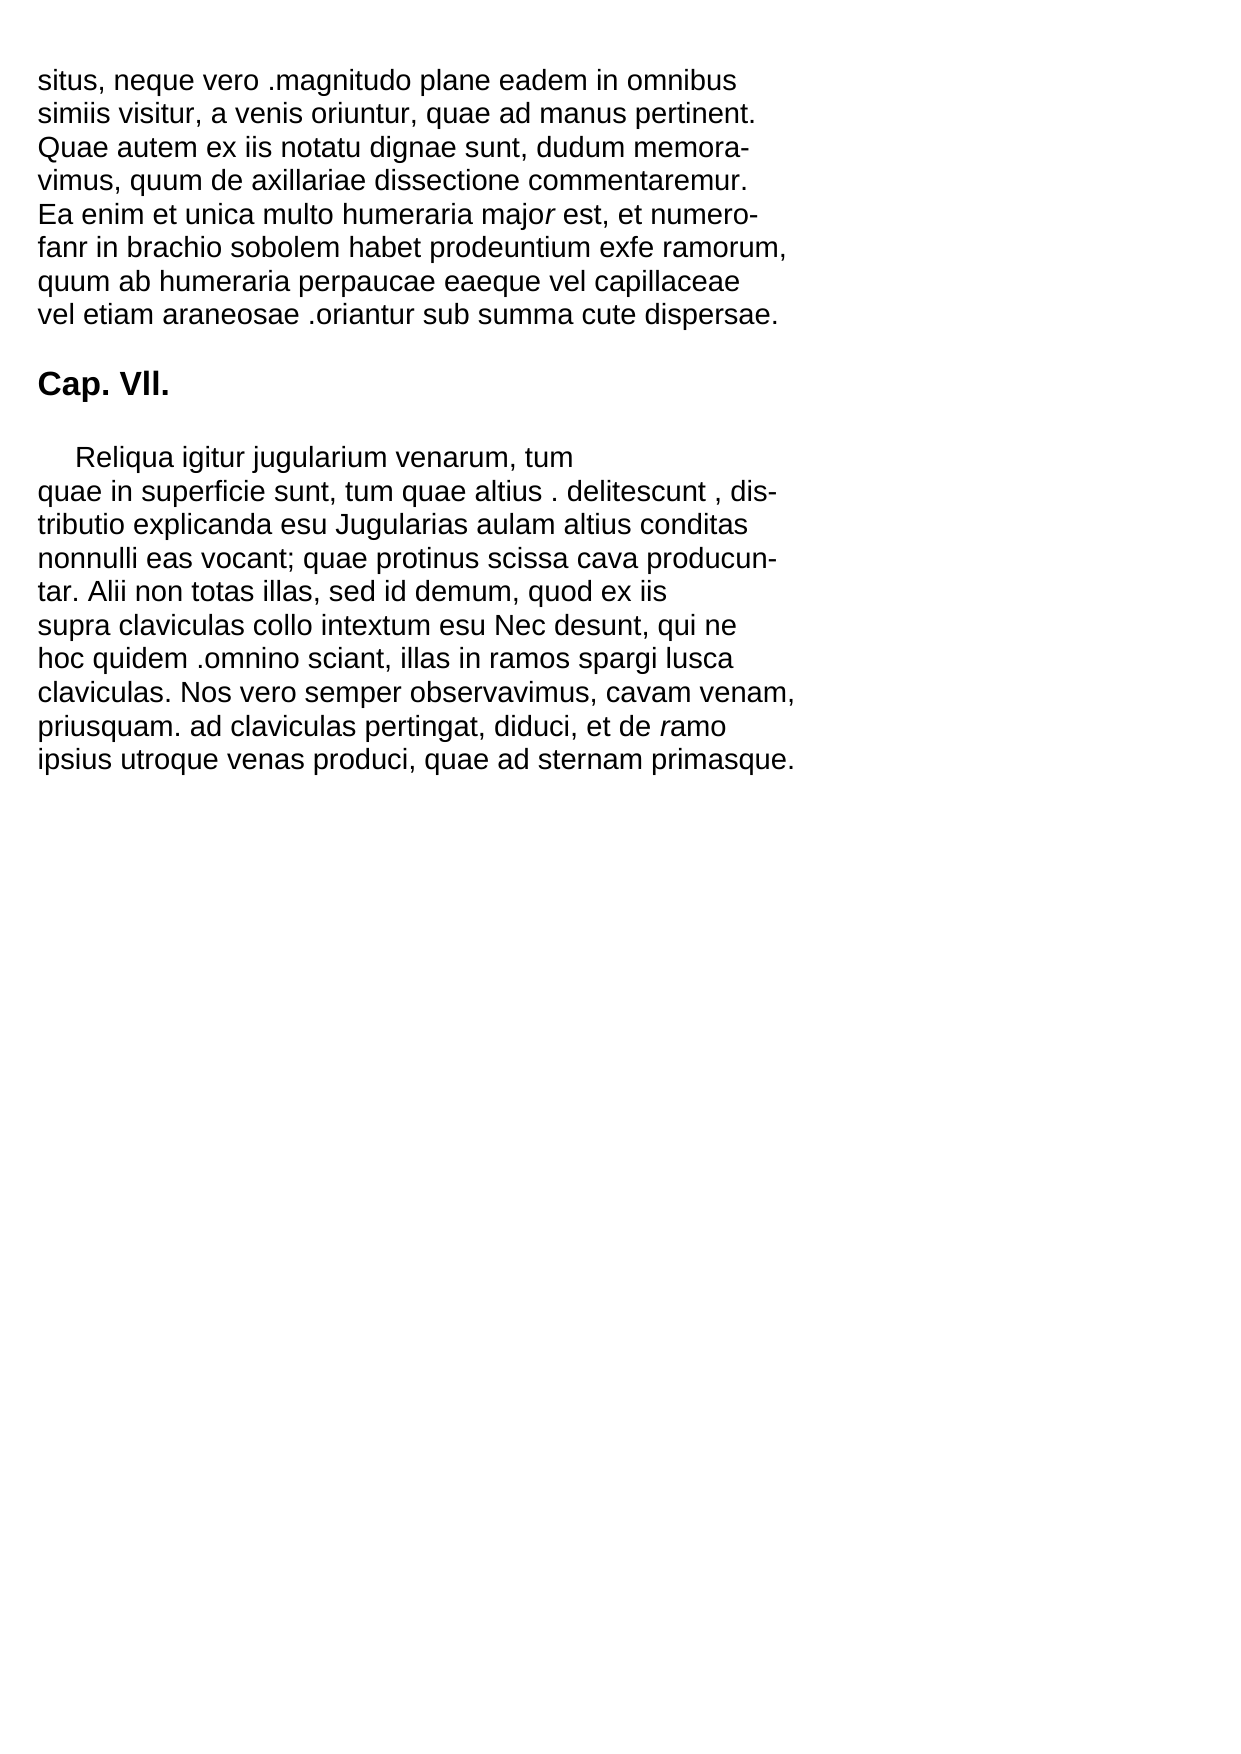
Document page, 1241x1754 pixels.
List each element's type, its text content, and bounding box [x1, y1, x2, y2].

subtitle Cap. Vll. [37, 364, 1203, 403]
text situs, neque vero .magnitudo plane eadem in omnibus simiis visitur, a venis oriuntur, quae ad manus pertinent. Quae autem ex iis notatu dignae sunt, dudum memora- vimus, quum de axillariae dissectione commentaremur. Ea enim et unica multo humeraria major est, et numero- fanr in brachio sobolem habet prodeuntium exfe ramorum, quum ab humeraria perpaucae eaeque vel capillaceae vel etiam araneosae .oriantur sub summa cute dispersae. [37, 62, 1203, 331]
text Reliqua igitur jugularium venarum, tum quae in superficie sunt, tum quae altius . delitescunt , dis- tributio explicanda esu Jugularias aulam altius conditas nonnulli eas vocant; quae protinus scissa cava producun- tar. Alii non totas illas, sed id demum, quod ex iis supra claviculas collo intextum esu Nec desunt, qui ne hoc quidem .omnino sciant, illas in ramos spargi lusca claviculas. Nos vero semper observavimus, cavam venam, priusquam. ad claviculas pertingat, diduci, et de ramo ipsius utroque venas produci, quae ad sternam primasque. [37, 440, 1203, 776]
